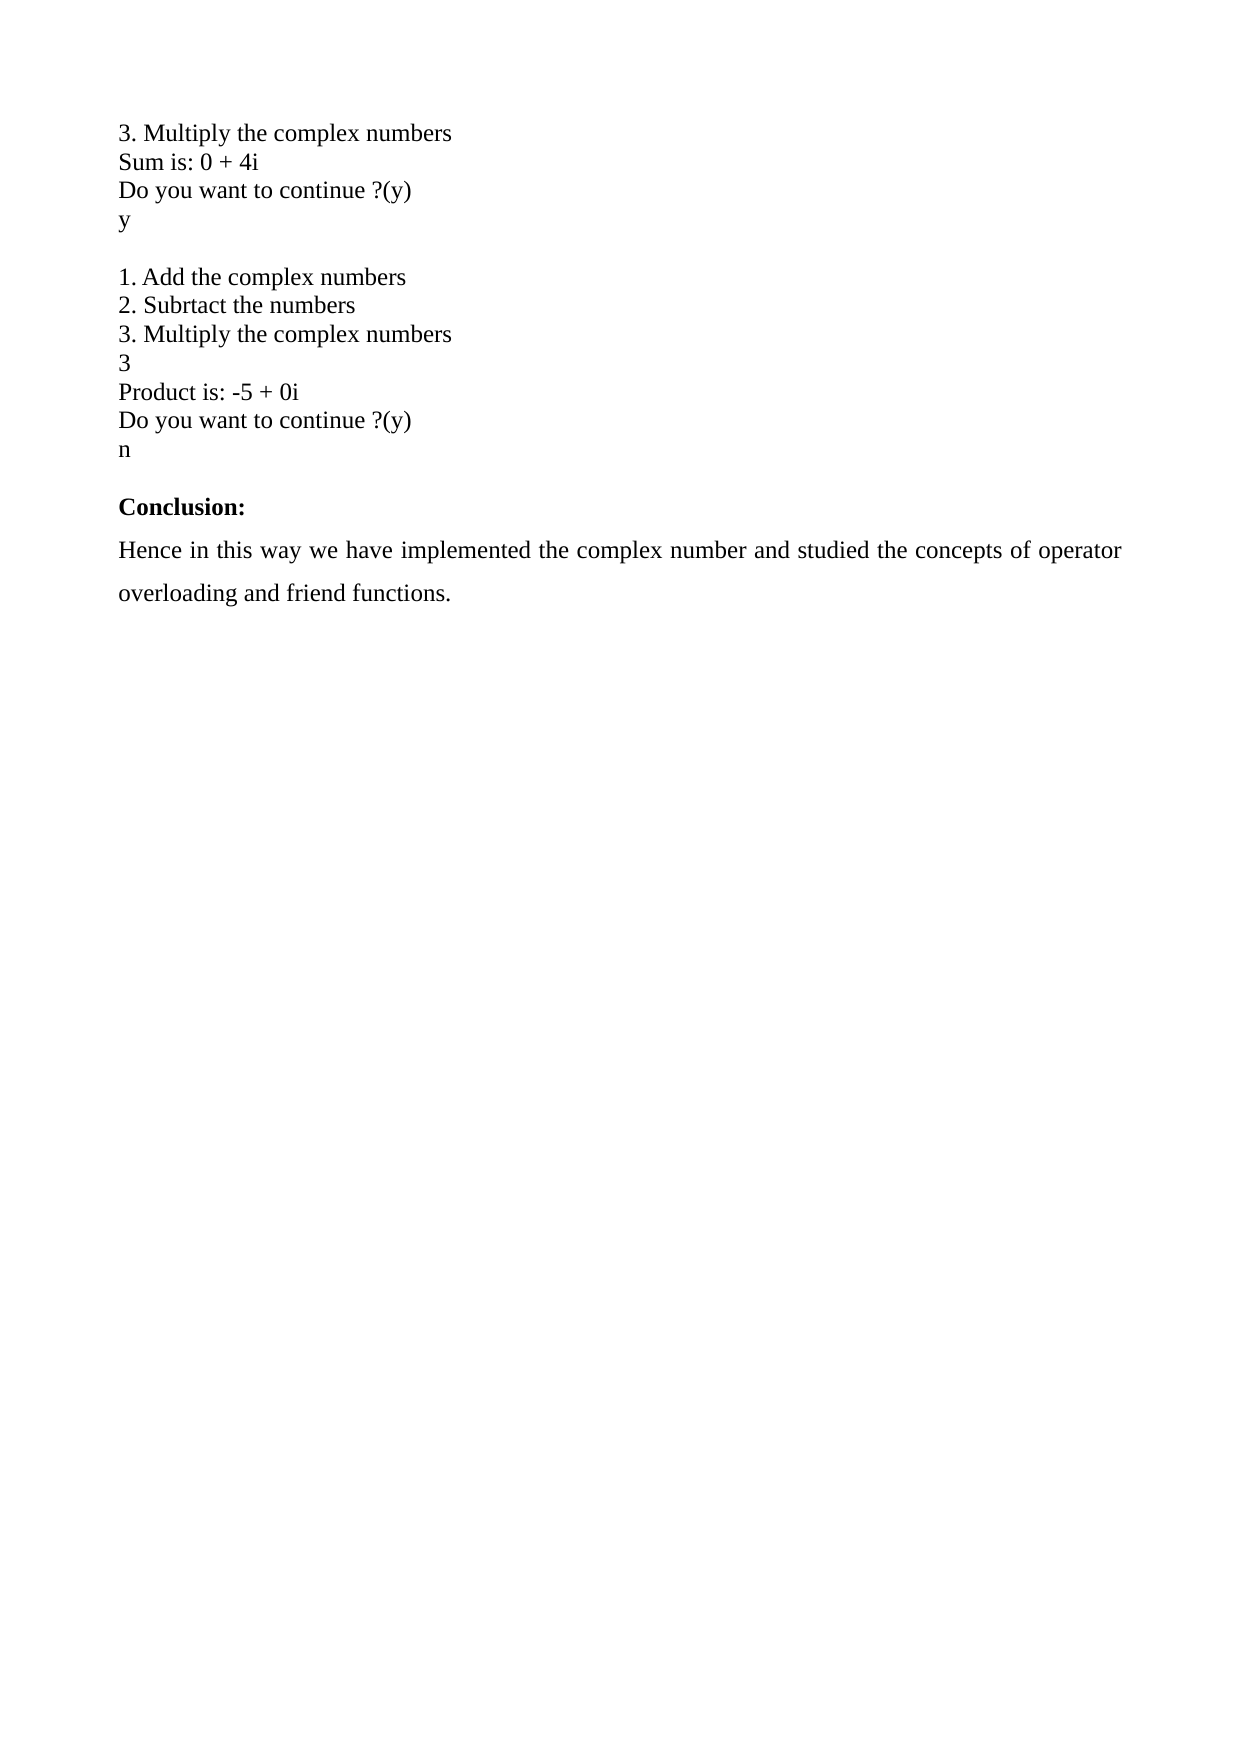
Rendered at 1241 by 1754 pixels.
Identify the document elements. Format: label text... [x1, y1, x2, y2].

text Sum is: 0 + 4i [118, 147, 1122, 176]
text Do you want to continue ?(y) [118, 406, 1122, 434]
text 1. Add the complex numbers [118, 262, 1122, 291]
text Product is: -5 + 0i [118, 377, 1122, 406]
text 3. Multiply the complex numbers [118, 118, 1122, 147]
text 3 [118, 348, 1122, 377]
text y [118, 204, 1122, 233]
text Do you want to continue ?(y) [118, 176, 1122, 204]
text Hence in this way we have implemented the complex number and studied the concepts of operator overloading and friend functions. [118, 535, 1122, 607]
text Conclusion: [118, 492, 1122, 521]
text n [118, 434, 1122, 463]
text 3. Multiply the complex numbers [118, 319, 1122, 348]
text 2. Subrtact the numbers [118, 291, 1122, 319]
